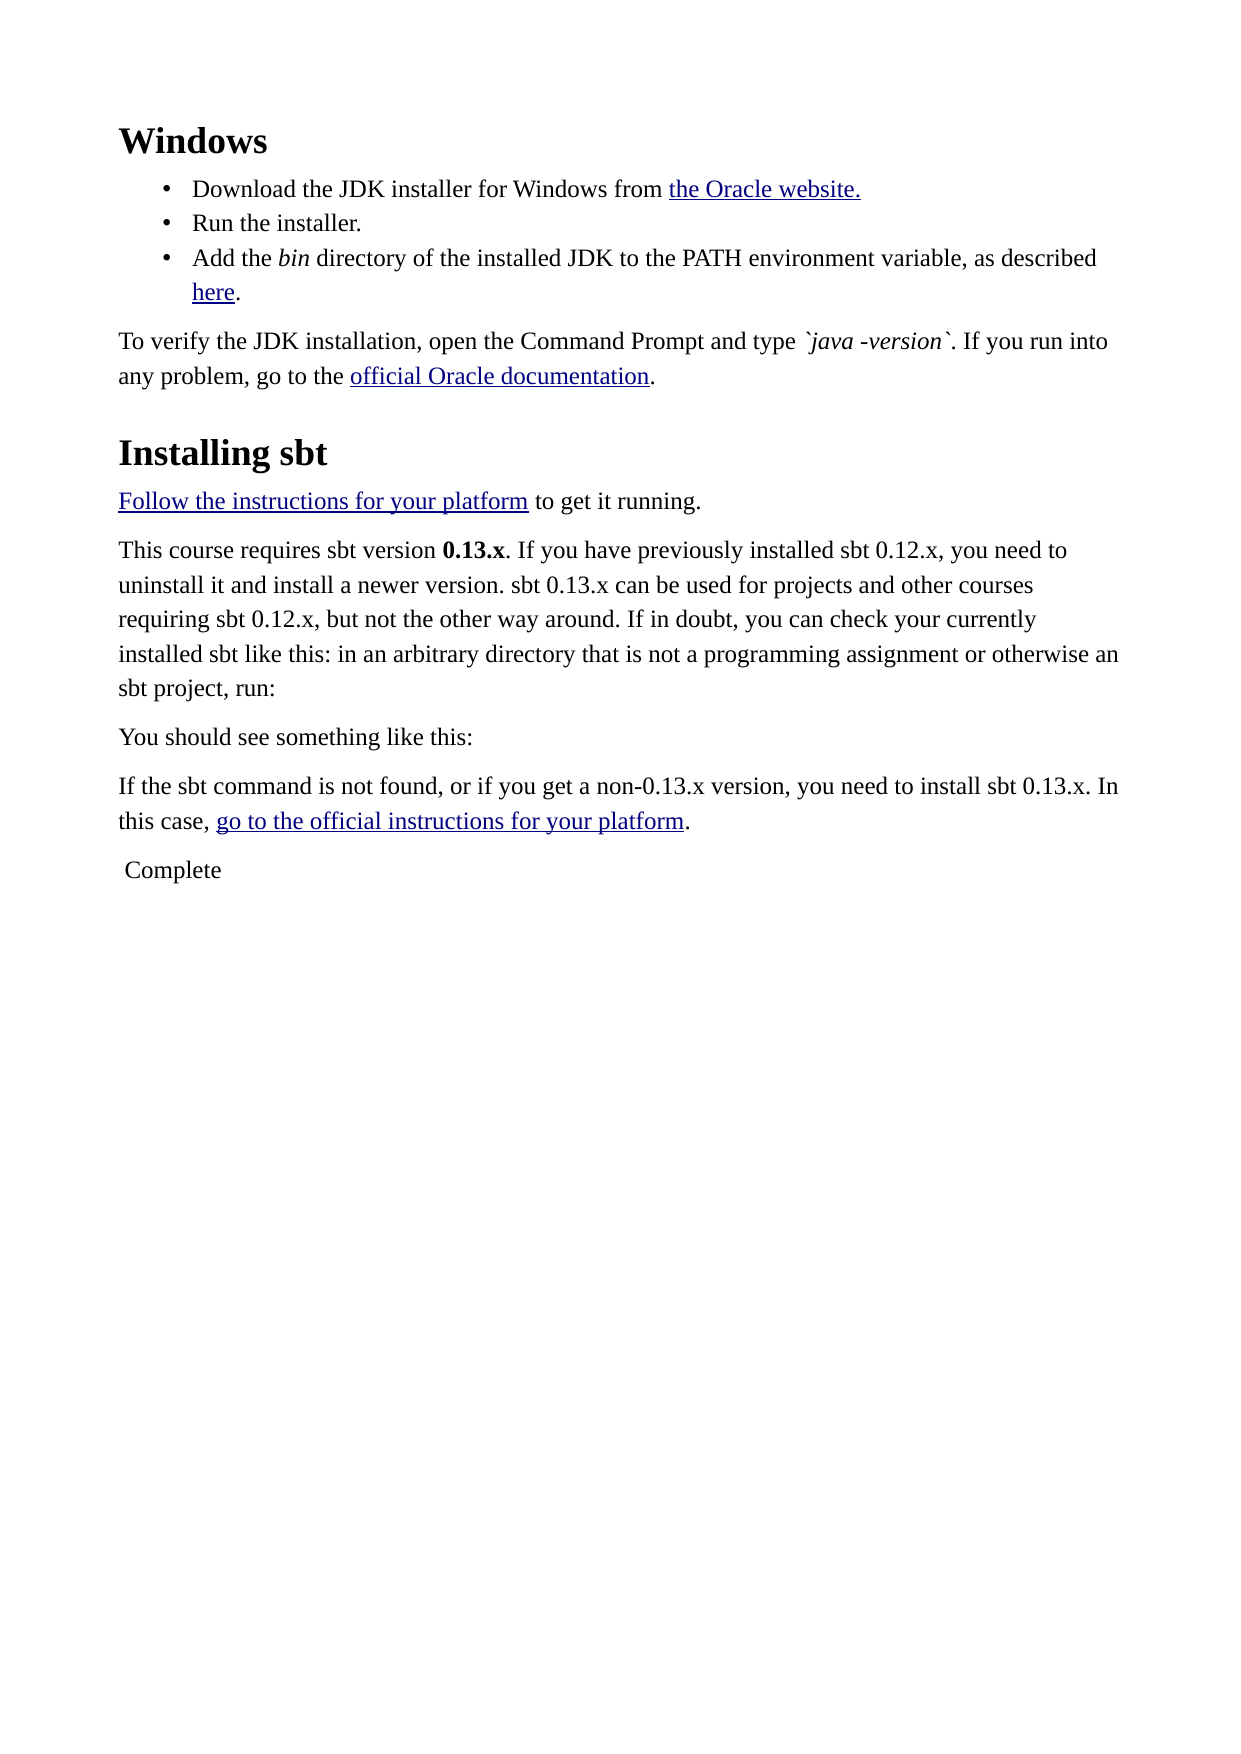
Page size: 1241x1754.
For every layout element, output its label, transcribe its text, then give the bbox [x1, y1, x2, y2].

text Complete [118, 855, 1122, 884]
text If the sbt command is not found, or if you get a non-0.13.x version, you need to install sbt 0.13.x. In this case, go to the official instructions for your platform. [118, 771, 1122, 834]
text This course requires sbt version 0.13.x. If you have previously installed sbt 0.12.x, you need to uninstall it and install a newer version. sbt 0.13.x can be used for projects and other courses requiring sbt 0.12.x, but not the other way around. If in doubt, you can check your currently installed sbt like this: in an arbitrary directory that is not a programming assignment or otherwise an sbt project, run: [118, 535, 1122, 702]
list Run the installer. [162, 208, 1122, 237]
subtitle Installing sbt [118, 431, 1122, 474]
subtitle Windows [118, 118, 1122, 161]
text Follow the instructions for your platform to get it running. [118, 486, 1122, 515]
text You should see something like this: [118, 722, 1122, 751]
list Add the bin directory of the installed JDK to the PATH environment variable, as described here. [162, 243, 1122, 306]
text To verify the JDK installation, open the Command Prompt and type `java -version`. If you run into any problem, go to the official Oracle documentation. [118, 326, 1122, 389]
list Download the JDK installer for Windows from the Oracle website. [162, 174, 1122, 202]
